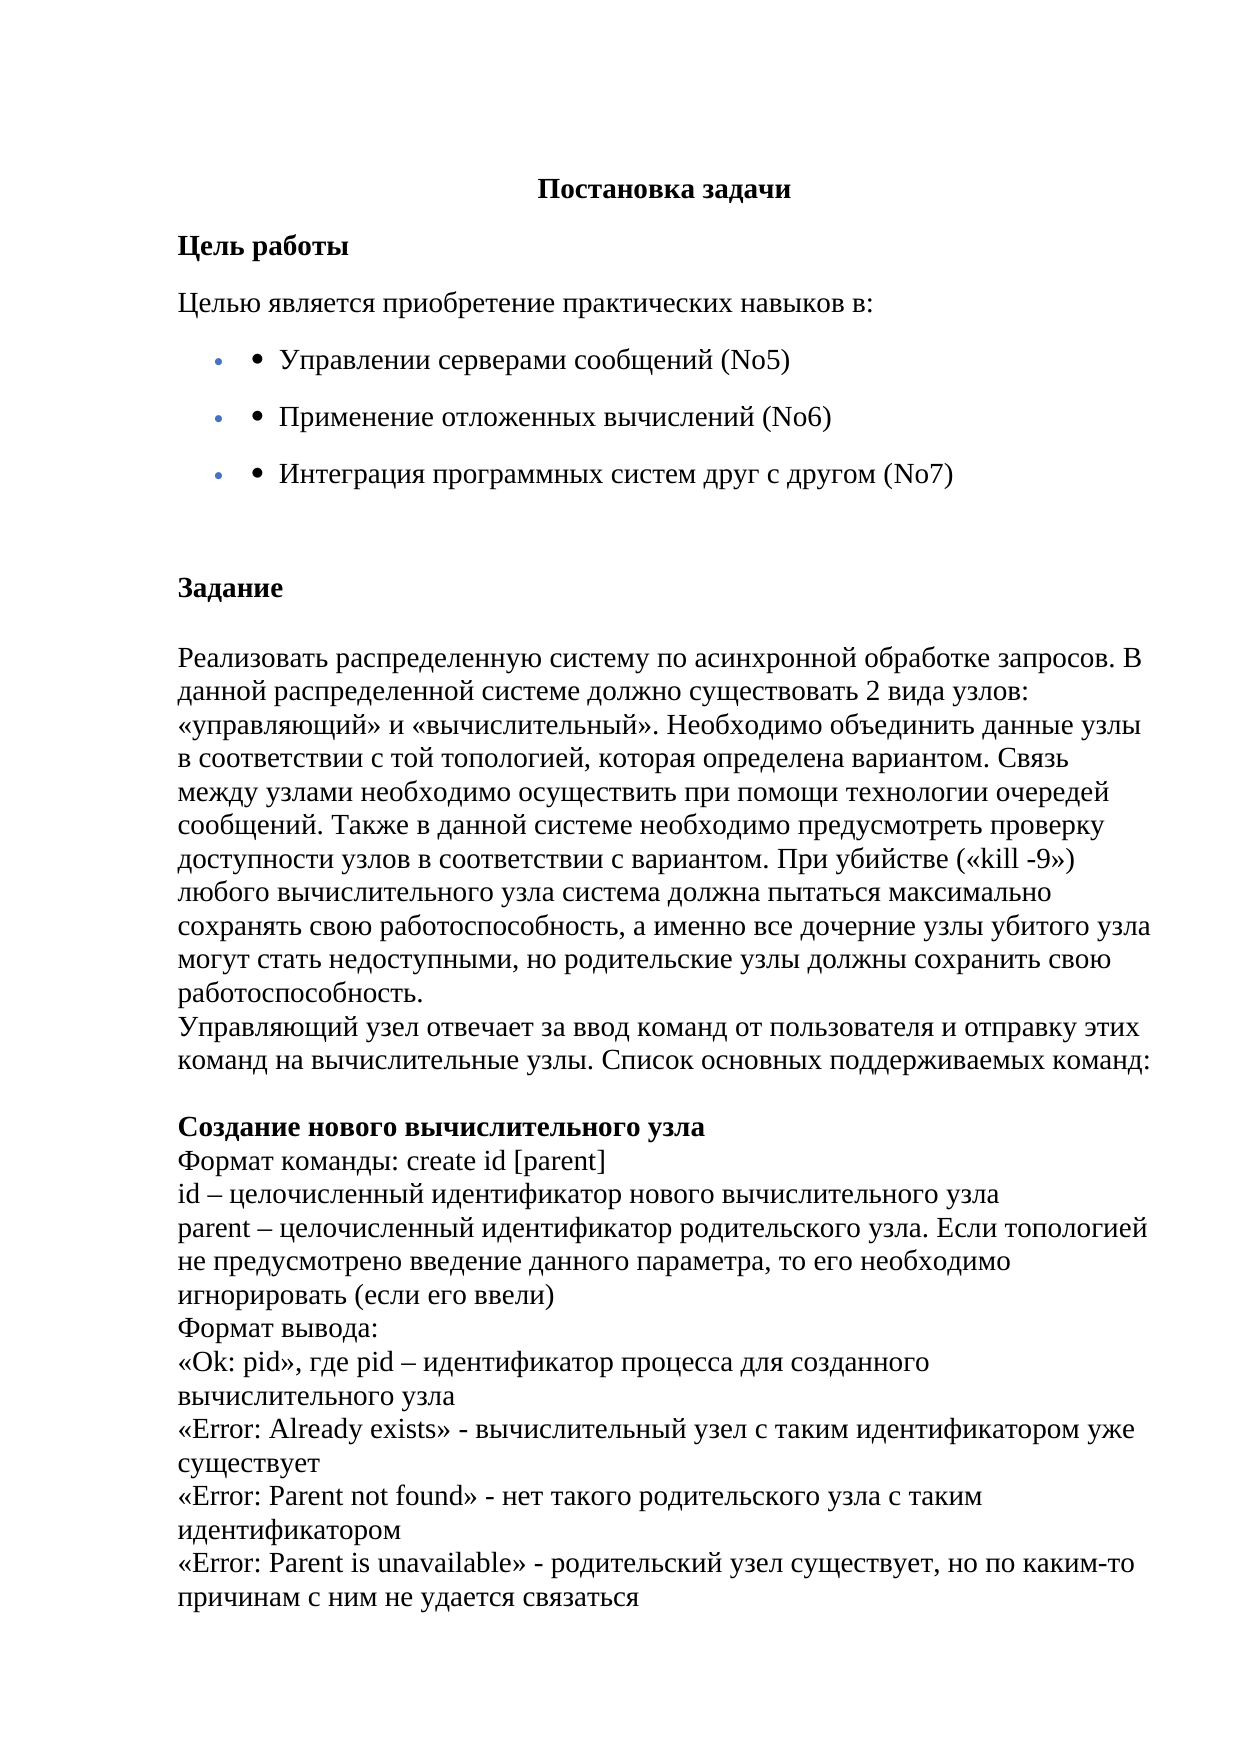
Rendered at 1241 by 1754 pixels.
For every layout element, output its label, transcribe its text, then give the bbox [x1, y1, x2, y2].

subtitle · Управлении серверами сообщений (No5) [215, 342, 1152, 376]
subtitle Целью является приобретение практических навыков в: [177, 285, 1152, 318]
subtitle Цель работы [177, 228, 1152, 261]
text Формат команды: create id [parent] id – целочисленный идентификатор нового вычислительного узла [177, 1143, 1152, 1210]
text Постановка задачи [177, 171, 1152, 204]
text parent – целочисленный идентификатор родительского узла. Если топологией не предусмотрено введение данного параметра, то его необходимо игнорировать (если его ввели) [177, 1210, 1152, 1311]
text Управляющий узел отвечает за ввод команд от пользователя и отправку этих команд на вычислительные узлы. Список основных поддерживаемых команд: [177, 1009, 1152, 1076]
text «Error: Parent is unavailable» - родительский узел существует, но по каким-то причинам с ним не удается связаться [177, 1545, 1152, 1612]
text «Error: Parent not found» - нет такого родительского узла с таким идентификатором [177, 1478, 1152, 1545]
subtitle · Интеграция программных систем друг с другом (No7) [215, 456, 1152, 490]
text Формат вывода: [177, 1311, 1152, 1344]
text «Error: Already exists» - вычислительный узел с таким идентификатором уже существует [177, 1411, 1152, 1478]
subtitle · Применение отложенных вычислений (No6) [215, 399, 1152, 433]
subtitle Задание [177, 570, 1152, 604]
text Создание нового вычислительного узла [177, 1109, 1152, 1143]
text «Ok: pid», где pid – идентификатор процесса для созданного вычислительного узла [177, 1344, 1152, 1411]
text Реализовать распределенную систему по асинхронной обработке запросов. В данной распределенной системе должно существовать 2 вида узлов: «управляющий» и «вычислительный». Необходимо объединить данные узлы в соответствии с той топологией, которая определена вариантом. Связь между узлами необходимо осуществить при помощи технологии очередей сообщений. Также в данной системе необходимо предусмотреть проверку доступности узлов в соответствии с вариантом. При убийстве («kill -9») любого вычислительного узла система должна пытаться максимально сохранять свою работоспособность, а именно все дочерние узлы убитого узла могут стать недоступными, но родительские узлы должны сохранить свою работоспособность. [177, 640, 1152, 1009]
